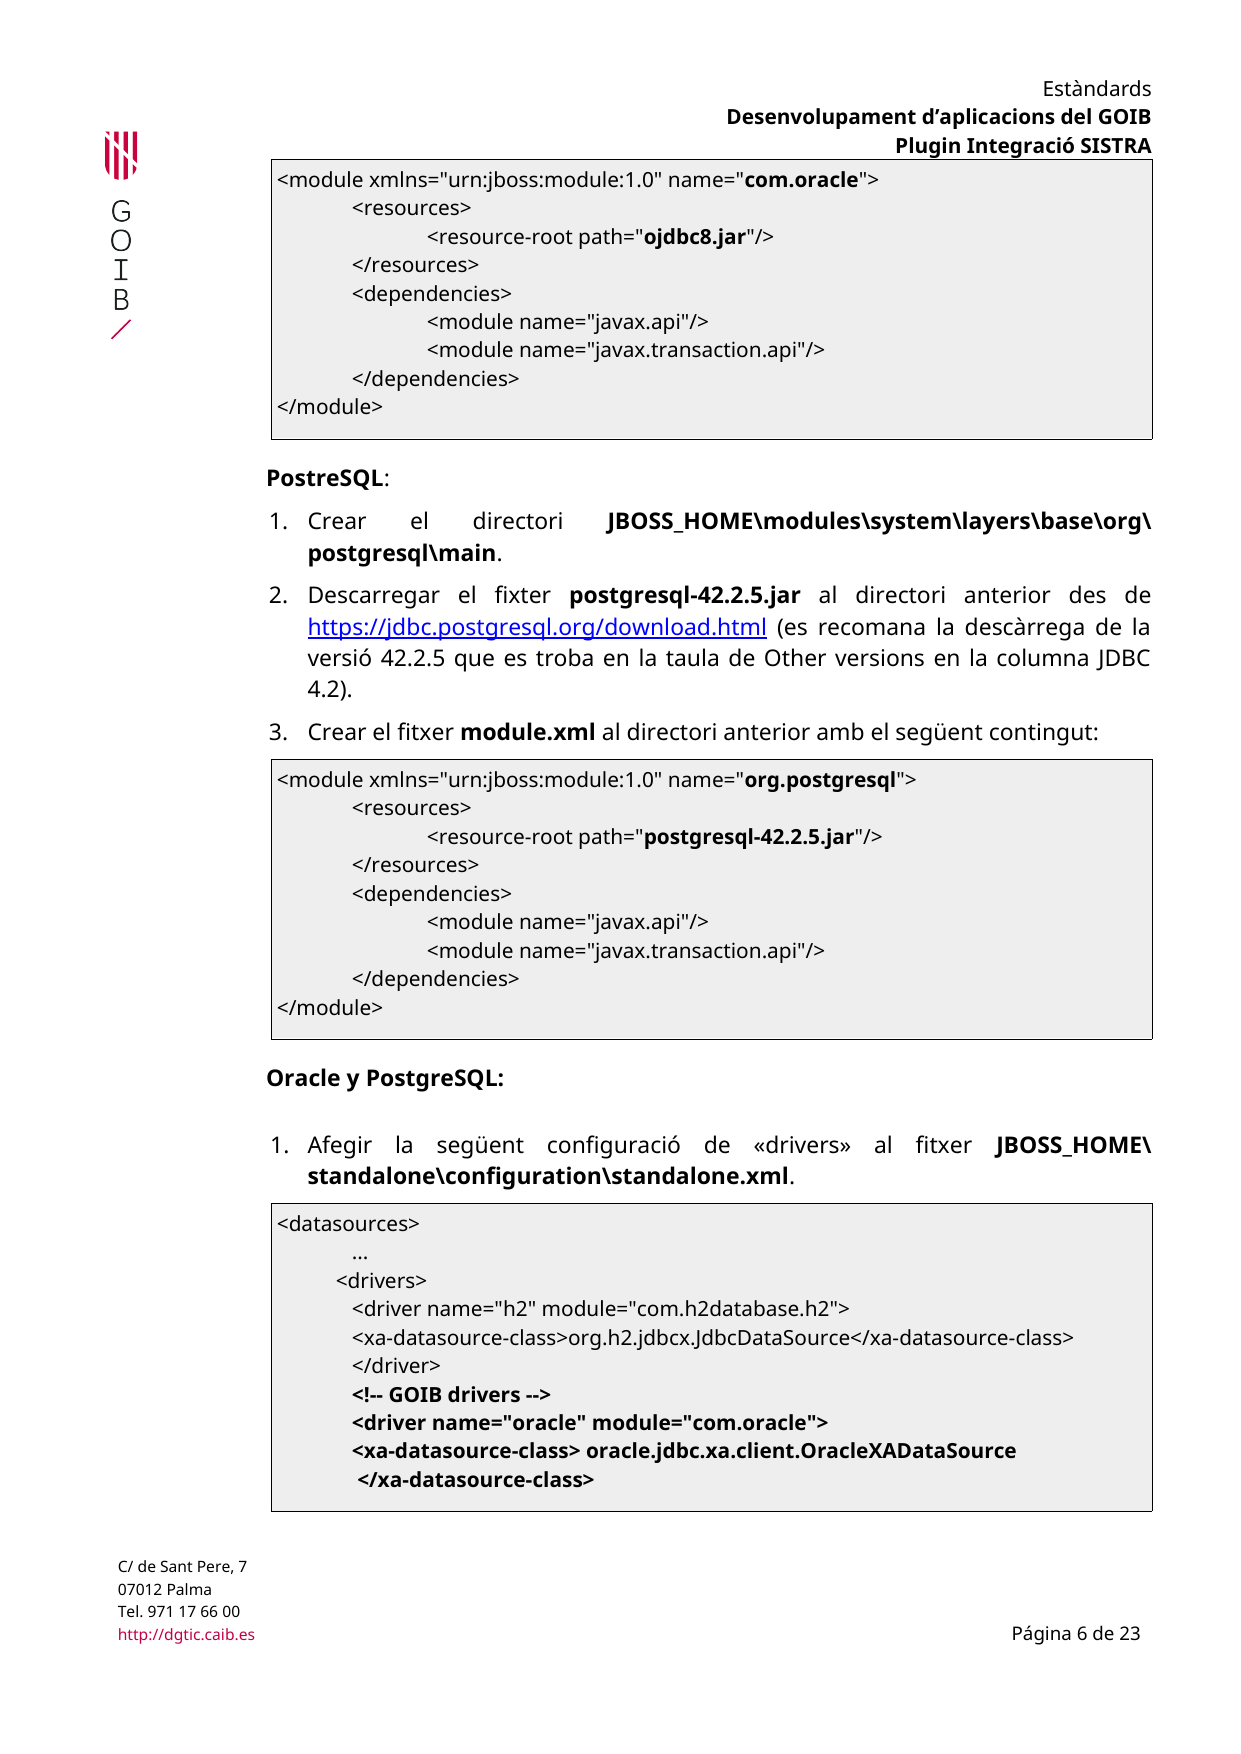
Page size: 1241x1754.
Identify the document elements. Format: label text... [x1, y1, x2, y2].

list Crear el fitxer module.xml al directori anterior amb el següent contingut: [269, 716, 1152, 747]
table_header <module xmlns="urn:jboss:module:1.0" name="org.postgresql"> <resources> <resource-root path="postgresql-42.2.5.jar"/> </resources> <dependencies> <module name="javax.api"/> <module name="javax.transaction.api"/> </dependencies> </module> [272, 760, 1152, 1038]
list Descarregar el fixter postgresql-42.2.5.jar al directori anterior des de https://jdbc.postgresql.org/download.html (es recomana la descàrrega de la versió 42.2.5 que es troba en la taula de Other versions en la columna JDBC 4.2). [269, 579, 1152, 704]
table_header <datasources> ... <drivers> <driver name="h2" module="com.h2database.h2"> <xa-datasource-class>org.h2.jdbcx.JdbcDataSource</xa-datasource-class> </driver> <!-- GOIB drivers --> <driver name="oracle" module="com.oracle"> <xa-datasource-class> oracle.jdbc.xa.client.OracleXADataSource </xa-datasource-class> [272, 1204, 1152, 1511]
table_header <module xmlns="urn:jboss:module:1.0" name="com.oracle"> <resources> <resource-root path="ojdbc8.jar"/> </resources> <dependencies> <module name="javax.api"/> <module name="javax.transaction.api"/> </dependencies> </module> [272, 160, 1152, 438]
picture [76, 108, 166, 370]
list Afegir la següent configuració de «drivers» al fitxer JBOSS_HOME\standalone\configuration\standalone.xml. [270, 1129, 1152, 1191]
text PostreSQL: [266, 462, 1152, 493]
list Crear el directori JBOSS_HOME\modules\system\layers\base\org\postgresql\main. [269, 505, 1152, 568]
text Oracle y PostgreSQL: [266, 1062, 1152, 1093]
